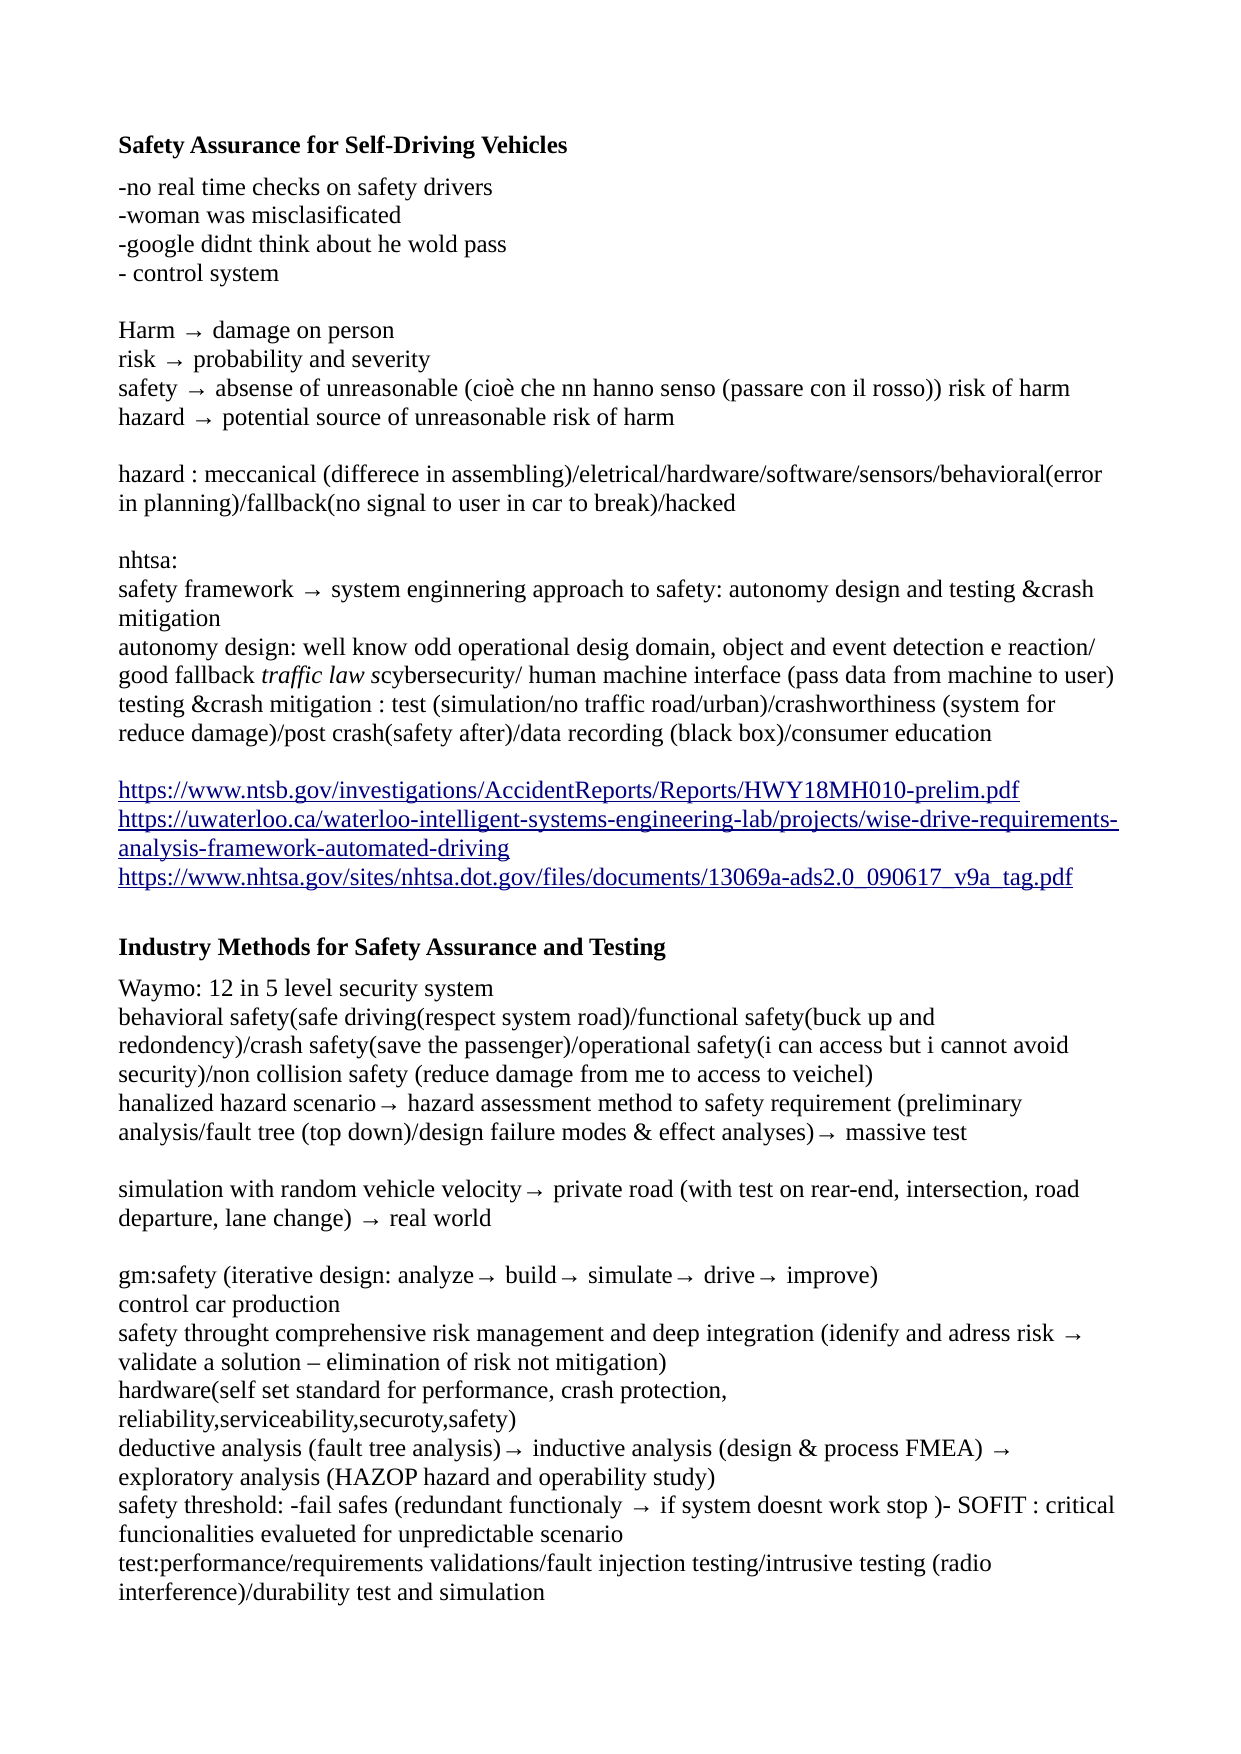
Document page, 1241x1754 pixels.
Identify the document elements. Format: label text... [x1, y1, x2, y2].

text testing &crash mitigation : test (simulation/no traffic road/urban)/crashworthiness (system for reduce damage)/post crash(safety after)/data recording (black box)/consumer education [118, 689, 1122, 747]
text safety threshold: -fail safes (redundant functionaly → if system doesnt work stop )- SOFIT : critical funcionalities evalueted for unpredictable scenario [118, 1491, 1122, 1548]
text test:performance/requirements validations/fault injection testing/intrusive testing (radio interference)/durability test and simulation [118, 1548, 1122, 1606]
text -woman was misclasificated [118, 201, 1122, 229]
text safety throught comprehensive risk management and deep integration (idenify and adress risk → validate a solution – elimination of risk not mitigation) [118, 1318, 1122, 1376]
text safety → absense of unreasonable (cioè che nn hanno senso (passare con il rosso)) risk of harm [118, 373, 1122, 402]
text hardware(self set standard for performance, crash protection, reliability,serviceability,securoty,safety) [118, 1376, 1122, 1433]
text safety framework → system enginnering approach to safety: autonomy design and testing &crash mitigation [118, 574, 1122, 632]
text risk → probability and severity [118, 344, 1122, 373]
text nhtsa: [118, 546, 1122, 574]
text -no real time checks on safety drivers [118, 172, 1122, 201]
text hazard : meccanical (differece in assembling)/eletrical/hardware/software/sensors/behavioral(error in planning)/fallback(no signal to user in car to break)/hacked [118, 459, 1122, 517]
text - control system [118, 258, 1122, 287]
text https://uwaterloo.ca/waterloo-intelligent-systems-engineering-lab/projects/wise-drive-requirements-analysis-framework-automated-driving [118, 804, 1122, 862]
text Waymo: 12 in 5 level security system [118, 973, 1122, 1002]
text Harm → damage on person [118, 316, 1122, 344]
text hanalized hazard scenario→ hazard assessment method to safety requirement (preliminary analysis/fault tree (top down)/design failure modes & effect analyses)→ massive test [118, 1088, 1122, 1146]
text https://www.nhtsa.gov/sites/nhtsa.dot.gov/files/documents/13069a-ads2.0_090617_v9a_tag.pdf [118, 862, 1122, 891]
subtitle Industry Methods for Safety Assurance and Testing [118, 932, 1122, 961]
subtitle Safety Assurance for Self-Driving Vehicles [118, 131, 1122, 159]
text simulation with random vehicle velocity→ private road (with test on rear-end, intersection, road departure, lane change) → real world [118, 1174, 1122, 1232]
text control car production [118, 1289, 1122, 1318]
text https://www.ntsb.gov/investigations/AccidentReports/Reports/HWY18MH010-prelim.pdf [118, 776, 1122, 804]
text deductive analysis (fault tree analysis)→ inductive analysis (design & process FMEA) → exploratory analysis (HAZOP hazard and operability study) [118, 1433, 1122, 1491]
text behavioral safety(safe driving(respect system road)/functional safety(buck up and redondency)/crash safety(save the passenger)/operational safety(i can access but i cannot avoid security)/non collision safety (reduce damage from me to access to veichel) [118, 1002, 1122, 1088]
text gm:safety (iterative design: analyze→ build→ simulate→ drive→ improve) [118, 1261, 1122, 1289]
text -google didnt think about he wold pass [118, 229, 1122, 258]
text autonomy design: well know odd operational desig domain, object and event detection e reaction/ good fallback traffic law scybersecurity/ human machine interface (pass data from machine to user) [118, 632, 1122, 689]
text hazard → potential source of unreasonable risk of harm [118, 402, 1122, 431]
